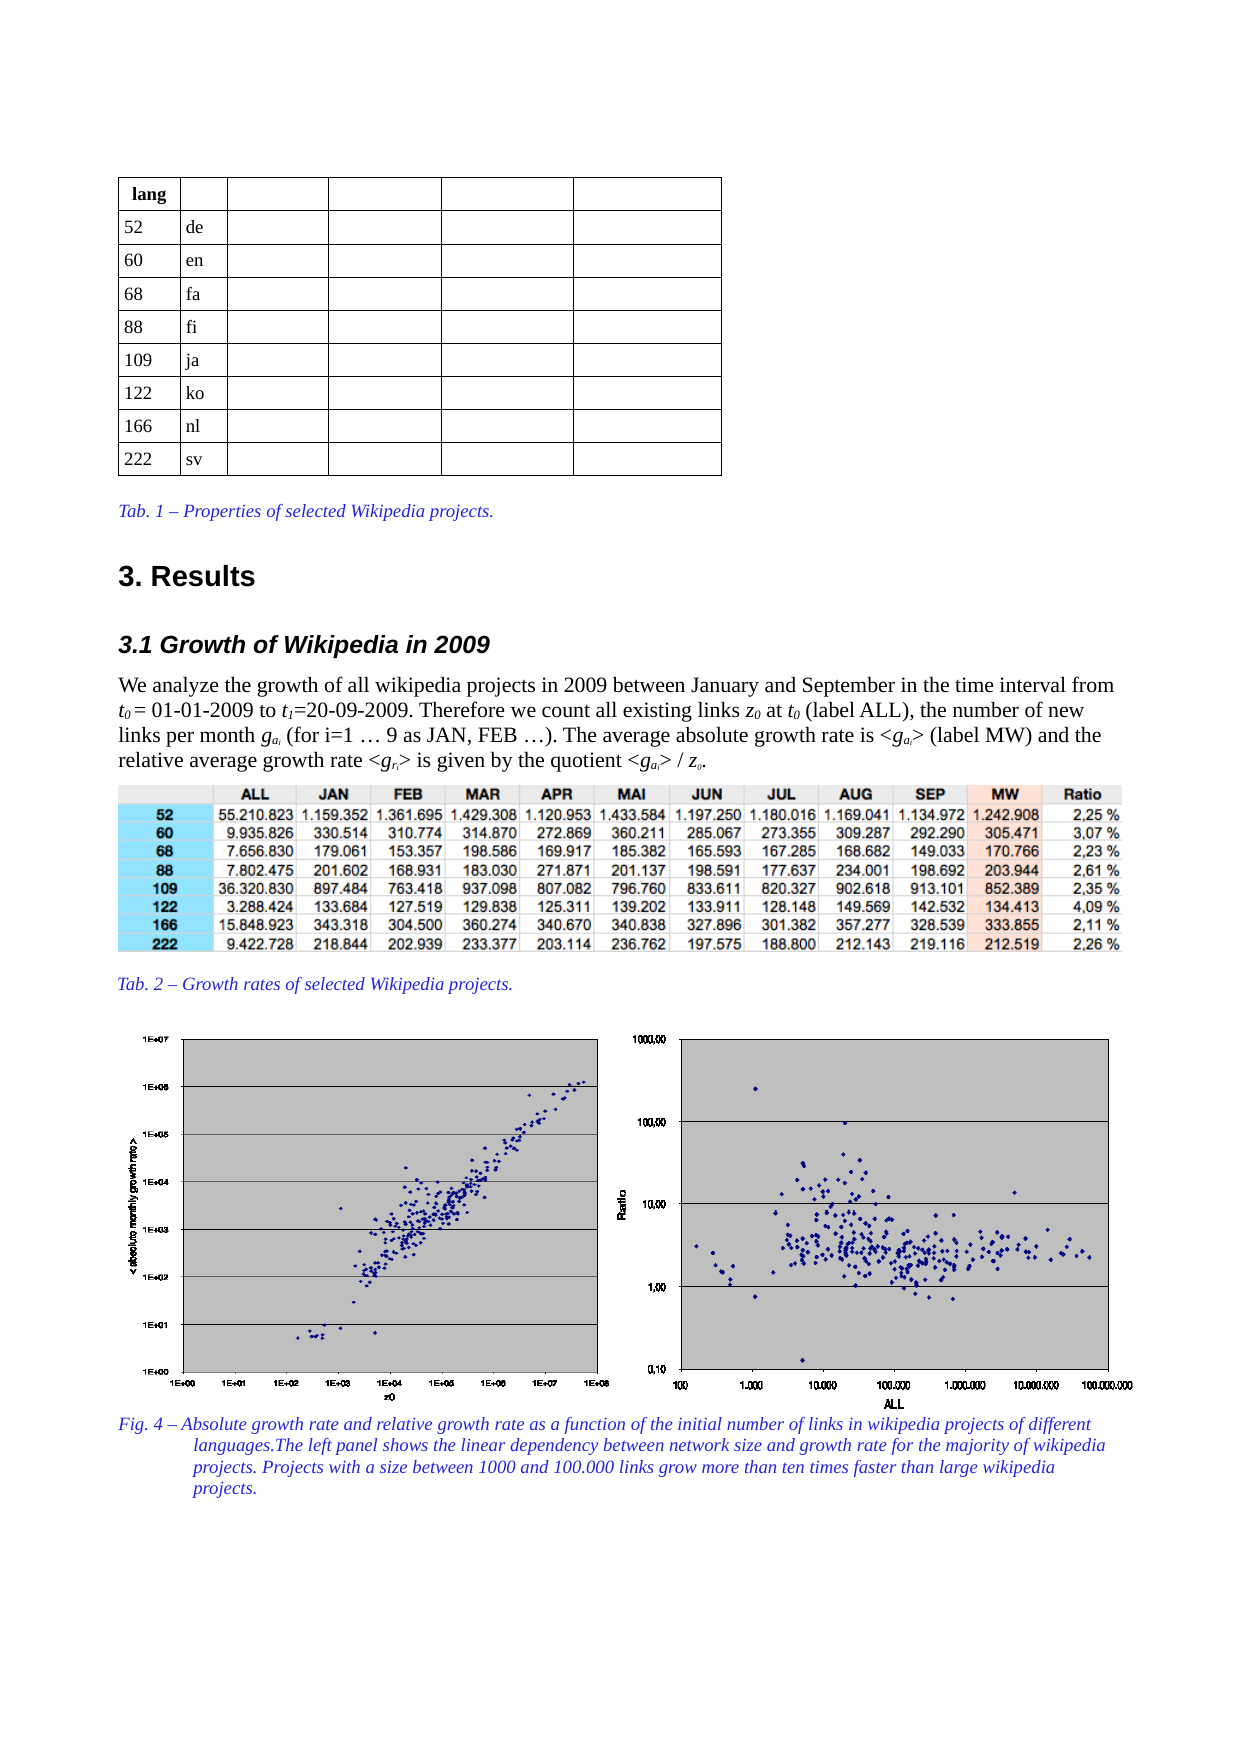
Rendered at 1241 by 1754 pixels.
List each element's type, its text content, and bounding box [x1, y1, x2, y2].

table_cell [329, 443, 441, 475]
table_header [574, 178, 721, 210]
table_cell 222 [119, 443, 180, 475]
table_cell en [181, 245, 227, 277]
table_cell 60 [119, 245, 180, 277]
table_cell nl [181, 410, 227, 442]
table_cell [228, 377, 328, 409]
table_cell 166 [119, 410, 180, 442]
picture [118, 785, 1123, 952]
table_cell [442, 377, 573, 409]
table_cell 122 [119, 377, 180, 409]
subtitle 3.1 Growth of Wikipedia in 2009 [118, 631, 1122, 659]
table_cell [442, 211, 573, 243]
table_cell [442, 344, 573, 376]
table_cell [228, 410, 328, 442]
table_cell [329, 344, 441, 376]
table_cell 88 [119, 311, 180, 343]
picture [122, 1011, 1147, 1413]
table_cell [329, 377, 441, 409]
table_cell [329, 410, 441, 442]
table_cell ko [181, 377, 227, 409]
table_cell [442, 410, 573, 442]
table_cell [228, 344, 328, 376]
table_header [329, 178, 441, 210]
table_cell 68 [119, 278, 180, 310]
table_cell [228, 278, 328, 310]
table_cell [574, 278, 721, 310]
table_cell fa [181, 278, 227, 310]
subtitle Fig. 4 – Absolute growth rate and relative growth rate as a function of the initial number of links in wikipedia projects of different languages.The left panel shows the linear dependency between network size and growth rate for the majority of wikipedia projects. Projects with a size between 1000 and 100.000 links grow more than ten times faster than large wikipedia projects. [118, 1032, 1122, 1499]
table_cell [228, 211, 328, 243]
table_cell [574, 443, 721, 475]
table_cell 52 [119, 211, 180, 243]
table_cell [228, 443, 328, 475]
table_cell [574, 410, 721, 442]
table_cell [574, 211, 721, 243]
table_cell [574, 344, 721, 376]
table_cell [329, 278, 441, 310]
table_cell [329, 245, 441, 277]
table_cell ja [181, 344, 227, 376]
table_cell [574, 377, 721, 409]
table_header [442, 178, 573, 210]
table_cell [329, 211, 441, 243]
table_cell [574, 245, 721, 277]
table_cell [228, 311, 328, 343]
table_cell [329, 311, 441, 343]
table_cell de [181, 211, 227, 243]
table_header lang [119, 178, 180, 210]
table_cell sv [181, 443, 227, 475]
table_cell [442, 278, 573, 310]
text We analyze the growth of all wikipedia projects in 2009 between January and September in the time interval from t0 = 01-01-2009 to t1=20-09-2009. Therefore we count all existing links z0 at t0 (label ALL), the number of new links per month gai (for i=1 … 9 as JAN, FEB …). The average absolute growth rate is <gai> (label MW) and the relative average growth rate <gri> is given by the quotient <gai> / z0. [118, 672, 1122, 772]
table_cell [228, 245, 328, 277]
table_header [181, 178, 227, 210]
table_cell fi [181, 311, 227, 343]
table_header [228, 178, 328, 210]
subtitle 3. Results [118, 559, 1122, 593]
subtitle Tab. 1 – Properties of selected Wikipedia projects. [118, 500, 1122, 522]
subtitle Tab. 2 – Growth rates of selected Wikipedia projects. [117, 810, 1122, 995]
table_cell [442, 311, 573, 343]
table_cell 109 [119, 344, 180, 376]
table_cell [442, 443, 573, 475]
table_cell [442, 245, 573, 277]
table_cell [574, 311, 721, 343]
